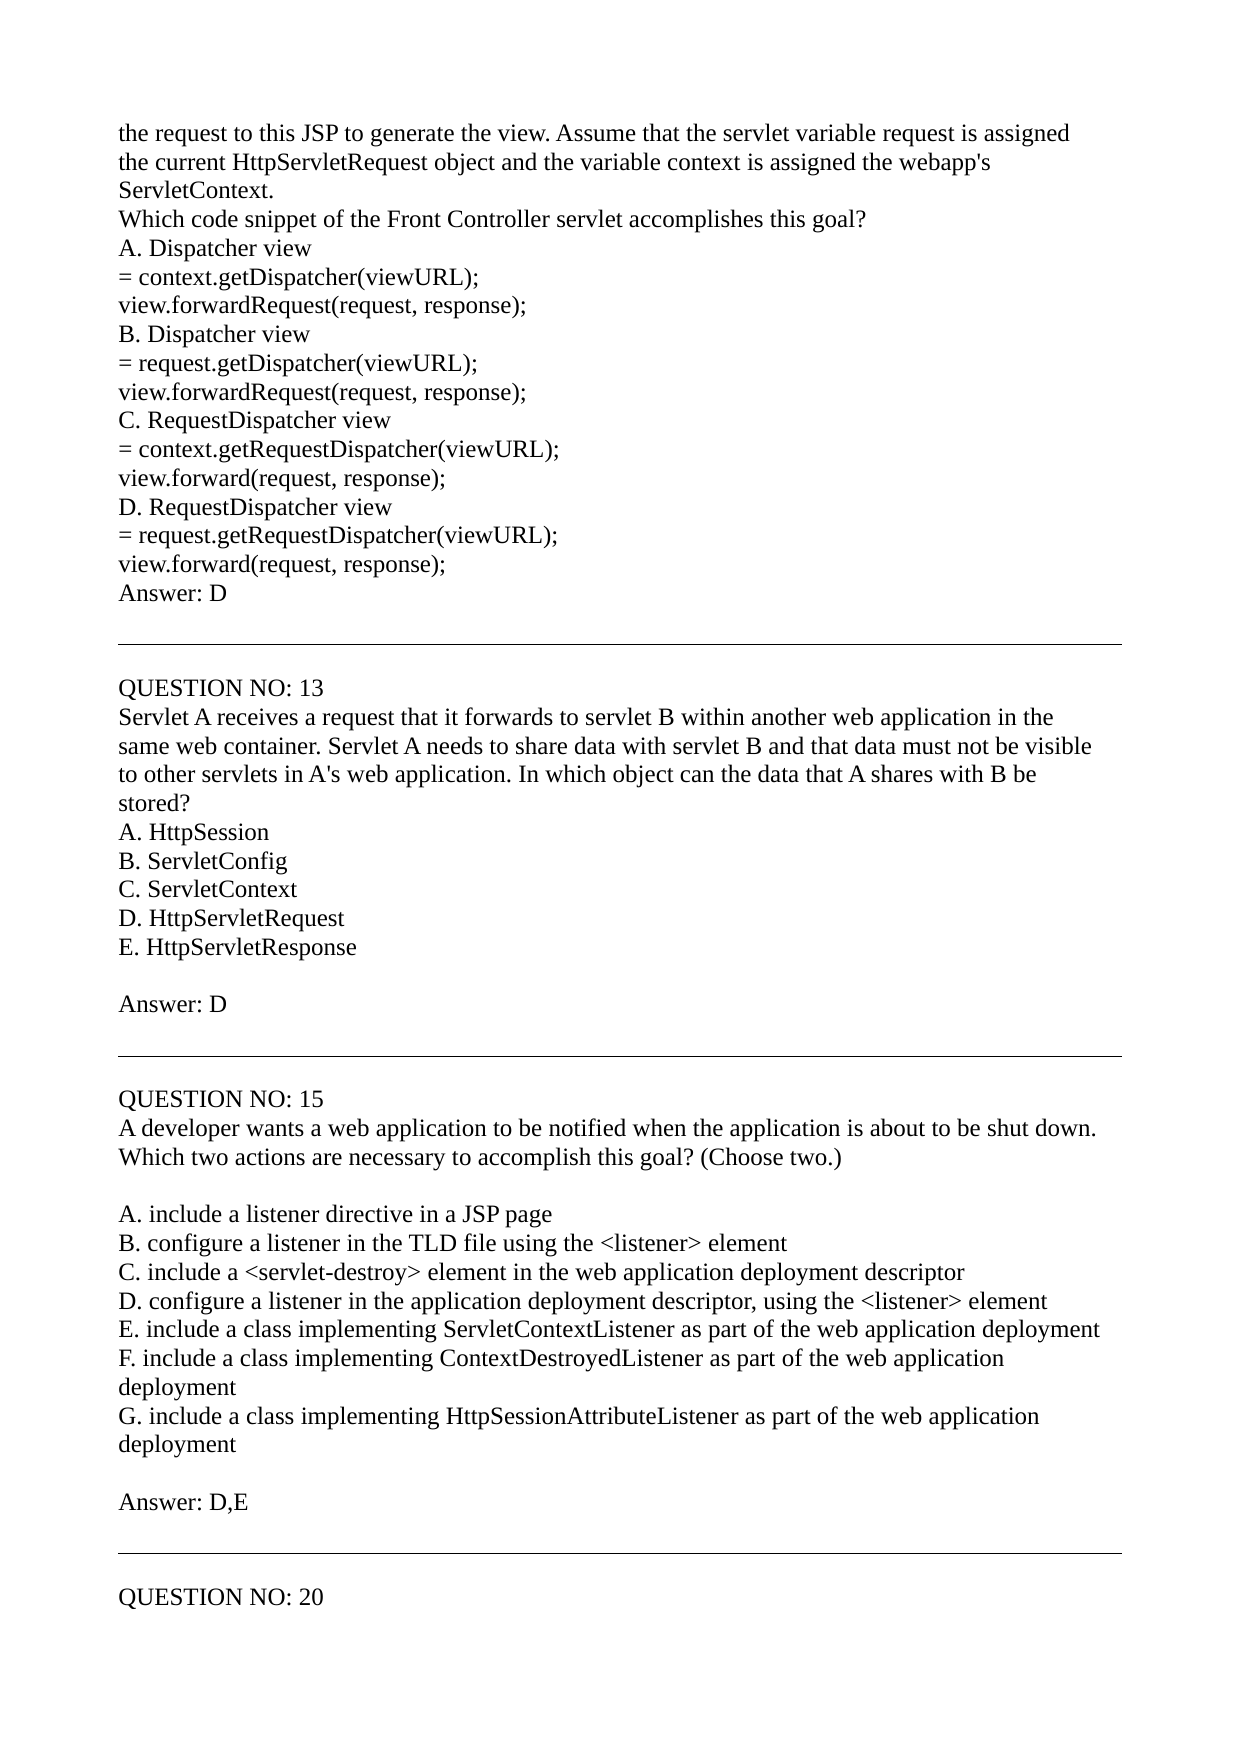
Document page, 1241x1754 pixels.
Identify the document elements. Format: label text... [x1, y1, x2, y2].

text = request.getRequestDispatcher(viewURL); [118, 521, 1122, 549]
text D. RequestDispatcher view [118, 492, 1122, 521]
text Servlet A receives a request that it forwards to servlet B within another web application in the [118, 702, 1122, 731]
text view.forward(request, response); [118, 549, 1122, 578]
text QUESTION NO: 15 [118, 1084, 1122, 1113]
text G. include a class implementing HttpSessionAttributeListener as part of the web application [118, 1401, 1122, 1429]
text Which code snippet of the Front Controller servlet accomplishes this goal? [118, 204, 1122, 233]
text C. RequestDispatcher view [118, 406, 1122, 434]
text B. ServletConfig [118, 846, 1122, 874]
text B. configure a listener in the TLD file using the <listener> element [118, 1228, 1122, 1257]
text A. include a listener directive in a JSP page [118, 1199, 1122, 1228]
text view.forwardRequest(request, response); [118, 377, 1122, 406]
text stored? [118, 788, 1122, 817]
text = context.getDispatcher(viewURL); [118, 262, 1122, 291]
text Which two actions are necessary to accomplish this goal? (Choose two.) [118, 1142, 1122, 1171]
text QUESTION NO: 20 [118, 1582, 1122, 1611]
text E. HttpServletResponse [118, 932, 1122, 961]
text E. include a class implementing ServletContextListener as part of the web application deployment [118, 1314, 1122, 1343]
text ServletContext. [118, 176, 1122, 204]
text the current HttpServletRequest object and the variable context is assigned the webapp's [118, 147, 1122, 176]
text view.forward(request, response); [118, 463, 1122, 492]
text deployment [118, 1372, 1122, 1401]
text A. HttpSession [118, 817, 1122, 846]
text Answer: D [118, 578, 1122, 607]
text the request to this JSP to generate the view. Assume that the servlet variable request is assigned [118, 118, 1122, 147]
text A. Dispatcher view [118, 233, 1122, 262]
text = context.getRequestDispatcher(viewURL); [118, 434, 1122, 463]
text to other servlets in A's web application. In which object can the data that A shares with B be [118, 759, 1122, 788]
text QUESTION NO: 13 [118, 673, 1122, 702]
text Answer: D [118, 989, 1122, 1018]
text D. configure a listener in the application deployment descriptor, using the <listener> element [118, 1286, 1122, 1314]
text D. HttpServletRequest [118, 903, 1122, 932]
text C. ServletContext [118, 874, 1122, 903]
text Answer: D,E [118, 1487, 1122, 1516]
text same web container. Servlet A needs to share data with servlet B and that data must not be visible [118, 731, 1122, 759]
text deployment [118, 1429, 1122, 1458]
text = request.getDispatcher(viewURL); [118, 348, 1122, 377]
text F. include a class implementing ContextDestroyedListener as part of the web application [118, 1343, 1122, 1372]
text A developer wants a web application to be notified when the application is about to be shut down. [118, 1113, 1122, 1142]
text C. include a <servlet-destroy> element in the web application deployment descriptor [118, 1257, 1122, 1286]
text B. Dispatcher view [118, 319, 1122, 348]
text view.forwardRequest(request, response); [118, 291, 1122, 319]
